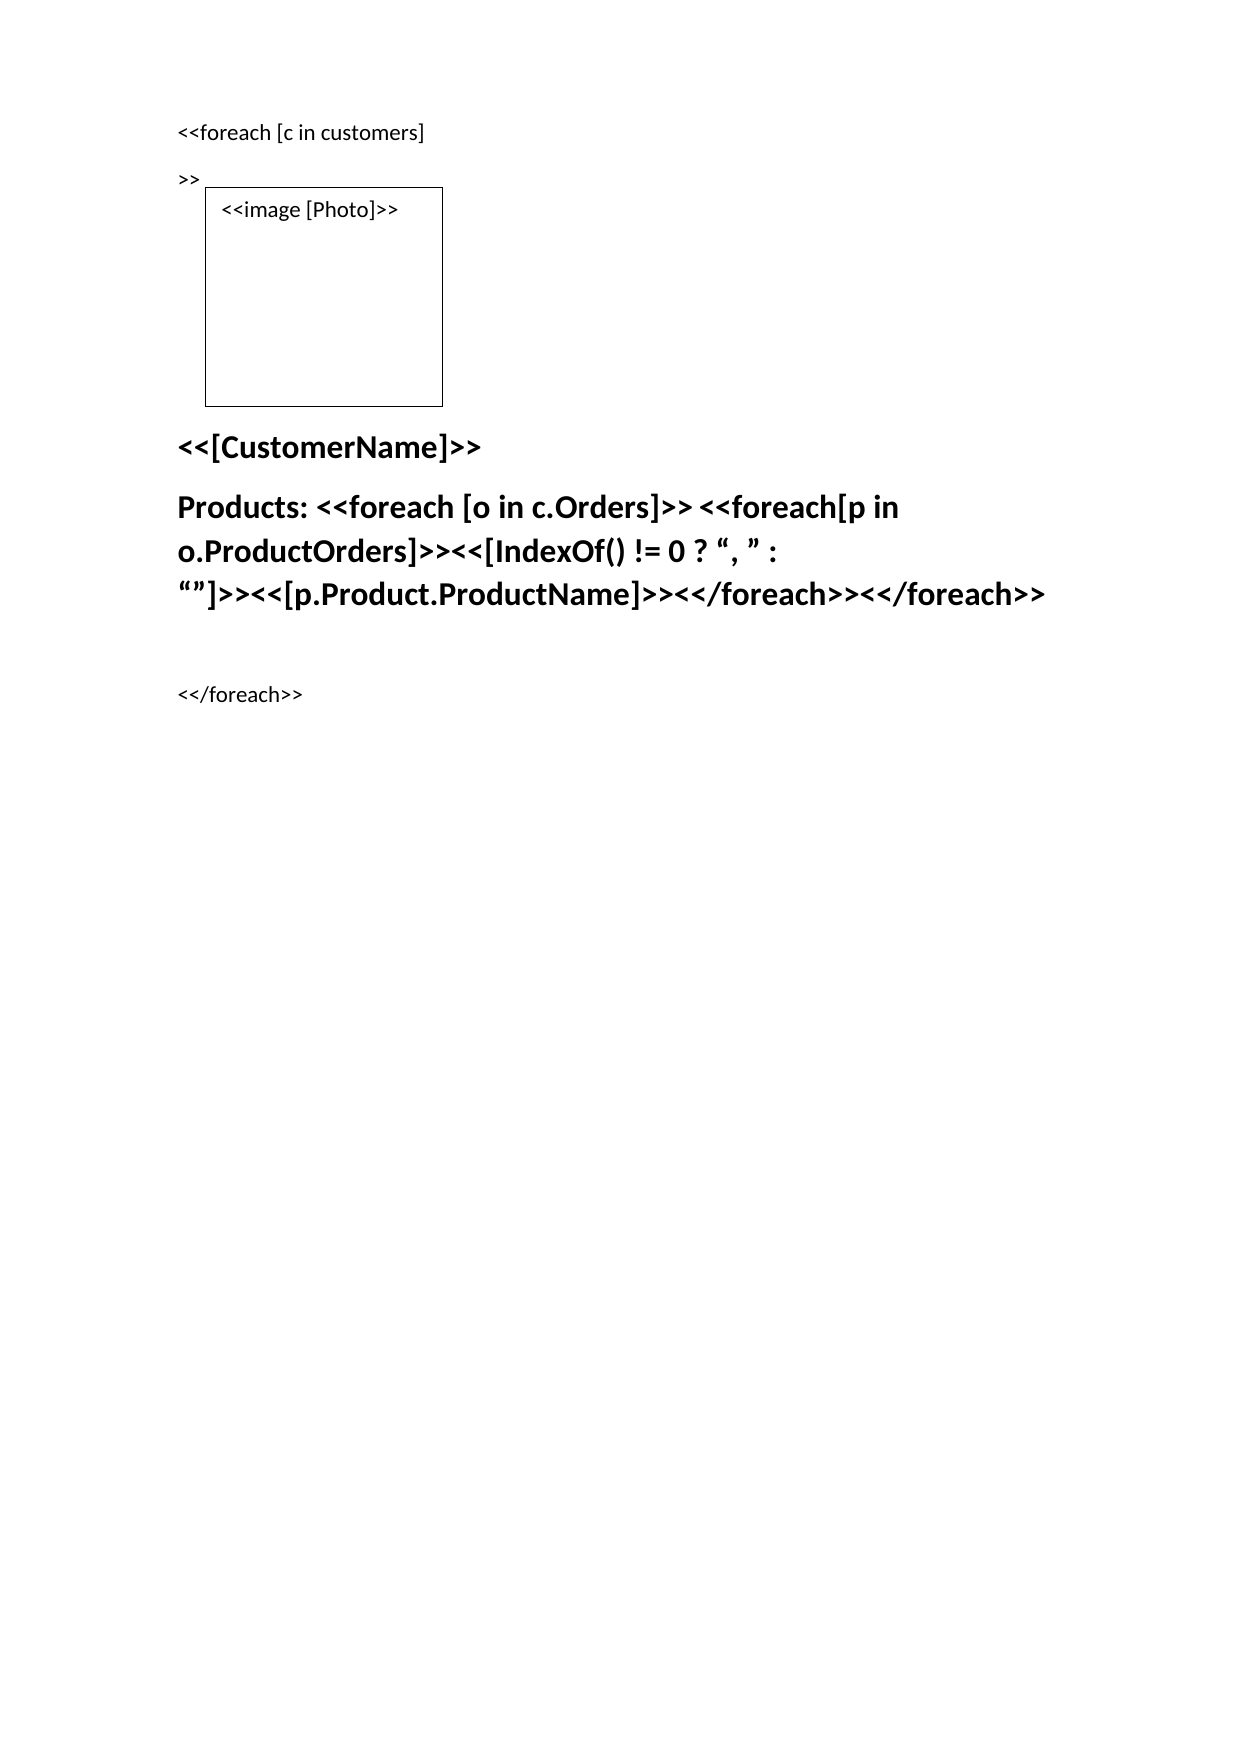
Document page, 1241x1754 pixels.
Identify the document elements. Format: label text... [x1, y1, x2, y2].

text <<[CustomerName]>> [177, 426, 1152, 467]
text <<image [Photo]>> [221, 196, 427, 223]
text >> [177, 165, 1152, 407]
text <<foreach [c in customers] [177, 118, 1152, 146]
text <</foreach>> [177, 680, 1152, 708]
text Products: <<foreach [o in c.Orders]>> <<foreach[p in o.ProductOrders]>><<[IndexOf() != 0 ? “, ” : “”]>><<[p.Product.ProductName]>><</foreach>><</foreach>> [177, 486, 1152, 614]
